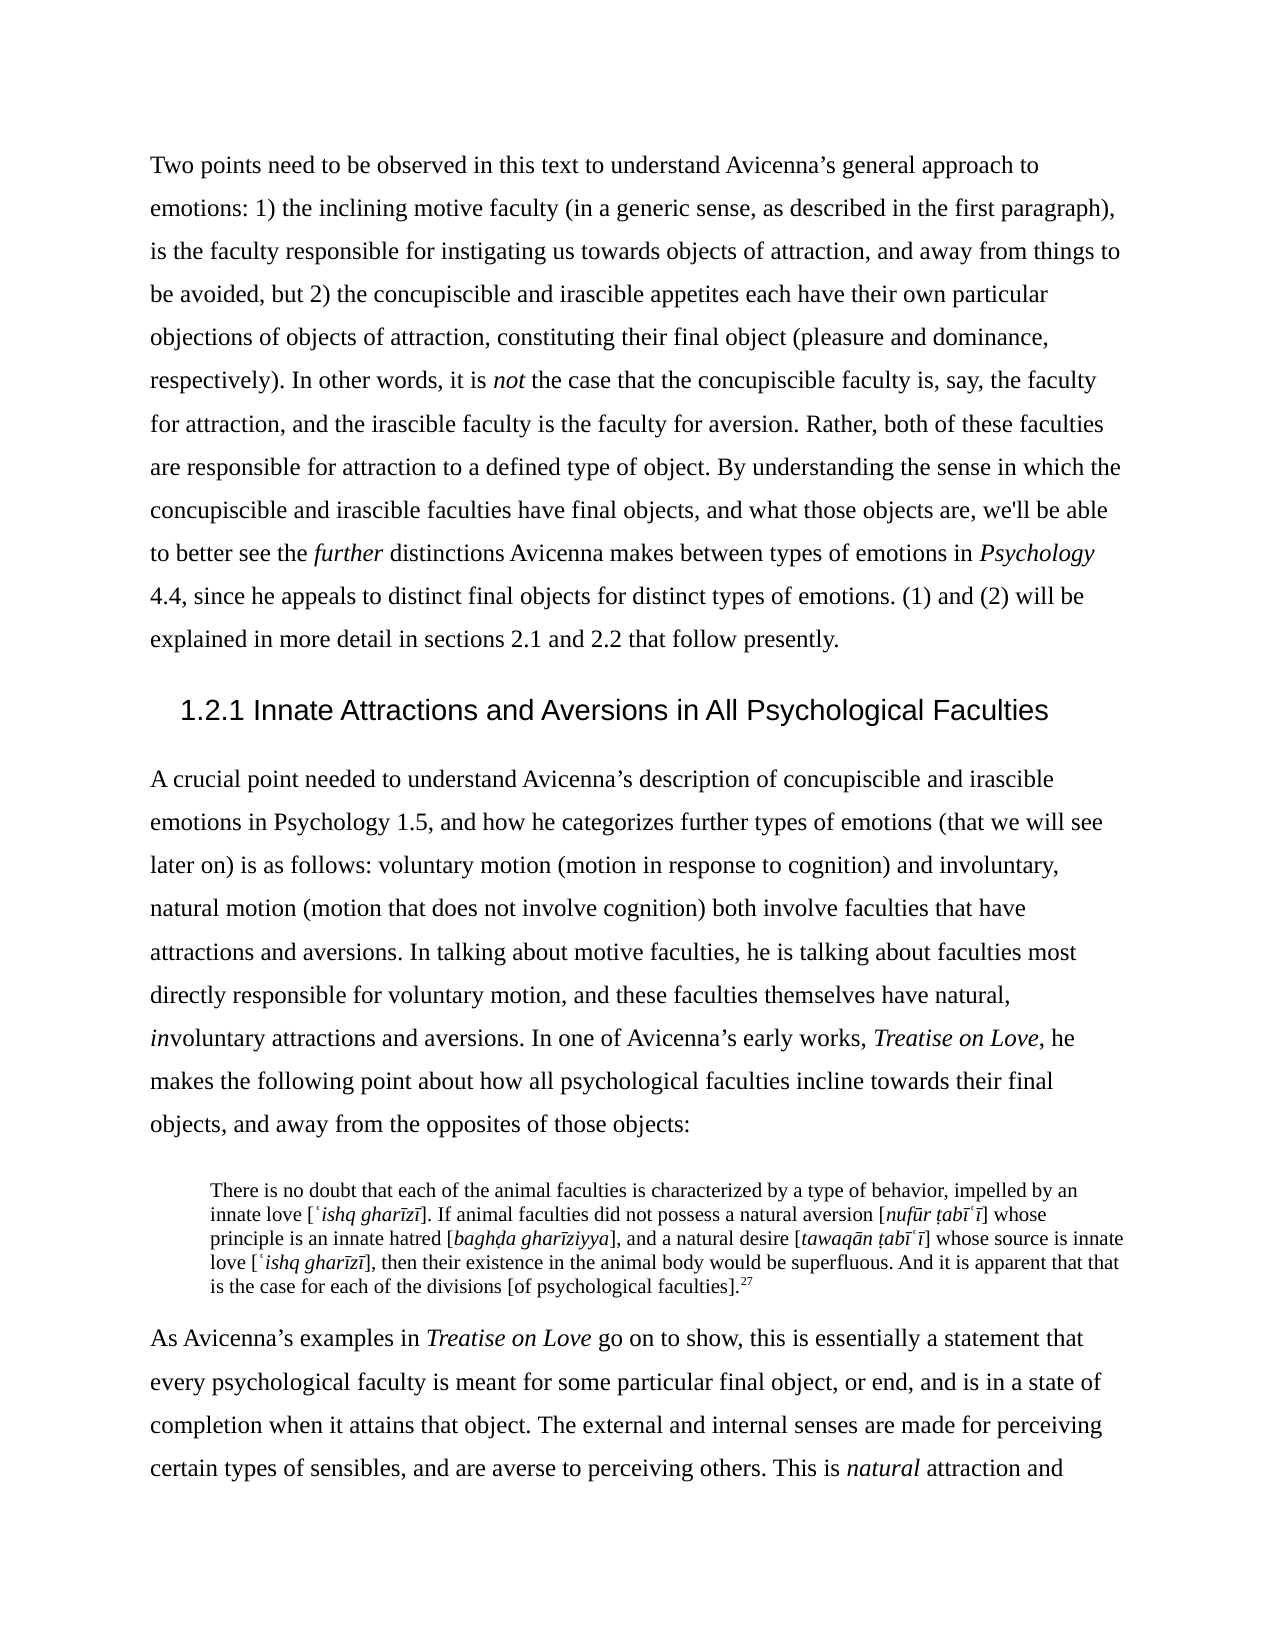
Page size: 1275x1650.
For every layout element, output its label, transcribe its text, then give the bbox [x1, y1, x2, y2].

text Two points need to be observed in this text to understand Avicenna’s general approach to emotions: 1) the inclining motive faculty (in a generic sense, as described in the first paragraph), is the faculty responsible for instigating us towards objects of attraction, and away from things to be avoided, but 2) the concupiscible and irascible appetites each have their own particular objections of objects of attraction, constituting their final object (pleasure and dominance, respectively). In other words, it is not the case that the concupiscible faculty is, say, the faculty for attraction, and the irascible faculty is the faculty for aversion. Rather, both of these faculties are responsible for attraction to a defined type of object. By understanding the sense in which the concupiscible and irascible faculties have final objects, and what those objects are, we'll be able to better see the further distinctions Avicenna makes between types of emotions in Psychology 4.4, since he appeals to distinct final objects for distinct types of emotions. (1) and (2) will be explained in more detail in sections 2.1 and 2.2 that follow presently. [150, 150, 1125, 653]
text A crucial point needed to understand Avicenna’s description of concupiscible and irascible emotions in Psychology 1.5, and how he categorizes further types of emotions (that we will see later on) is as follows: voluntary motion (motion in response to cognition) and involuntary, natural motion (motion that does not involve cognition) both involve faculties that have attractions and aversions. In talking about motive faculties, he is talking about faculties most directly responsible for voluntary motion, and these faculties themselves have natural, involuntary attractions and aversions. In one of Avicenna’s early works, Treatise on Love, he makes the following point about how all psychological faculties incline towards their final objects, and away from the opposites of those objects: [150, 764, 1125, 1138]
text As Avicenna’s examples in Treatise on Love go on to show, this is essentially a statement that every psychological faculty is meant for some particular final object, or end, and is in a state of completion when it attains that object. The external and internal senses are made for perceiving certain types of sensibles, and are averse to perceiving others. This is natural attraction and [150, 1323, 1125, 1482]
subtitle 1.2.1 Innate Attractions and Aversions in All Psychological Faculties [180, 693, 1125, 727]
text There is no doubt that each of the animal faculties is characterized by a type of behavior, impelled by an innate love [ʿishq gharīzī]. If animal faculties did not possess a natural aversion [nufūr ṭabīʿī] whose principle is an innate hatred [baghḍa gharīziyya], and a natural desire [tawaqān ṭabīʿī] whose source is innate love [ʿishq gharīzī], then their existence in the animal body would be superfluous. And it is apparent that that is the case for each of the divisions [of psychological faculties]. [210, 1178, 1125, 1298]
